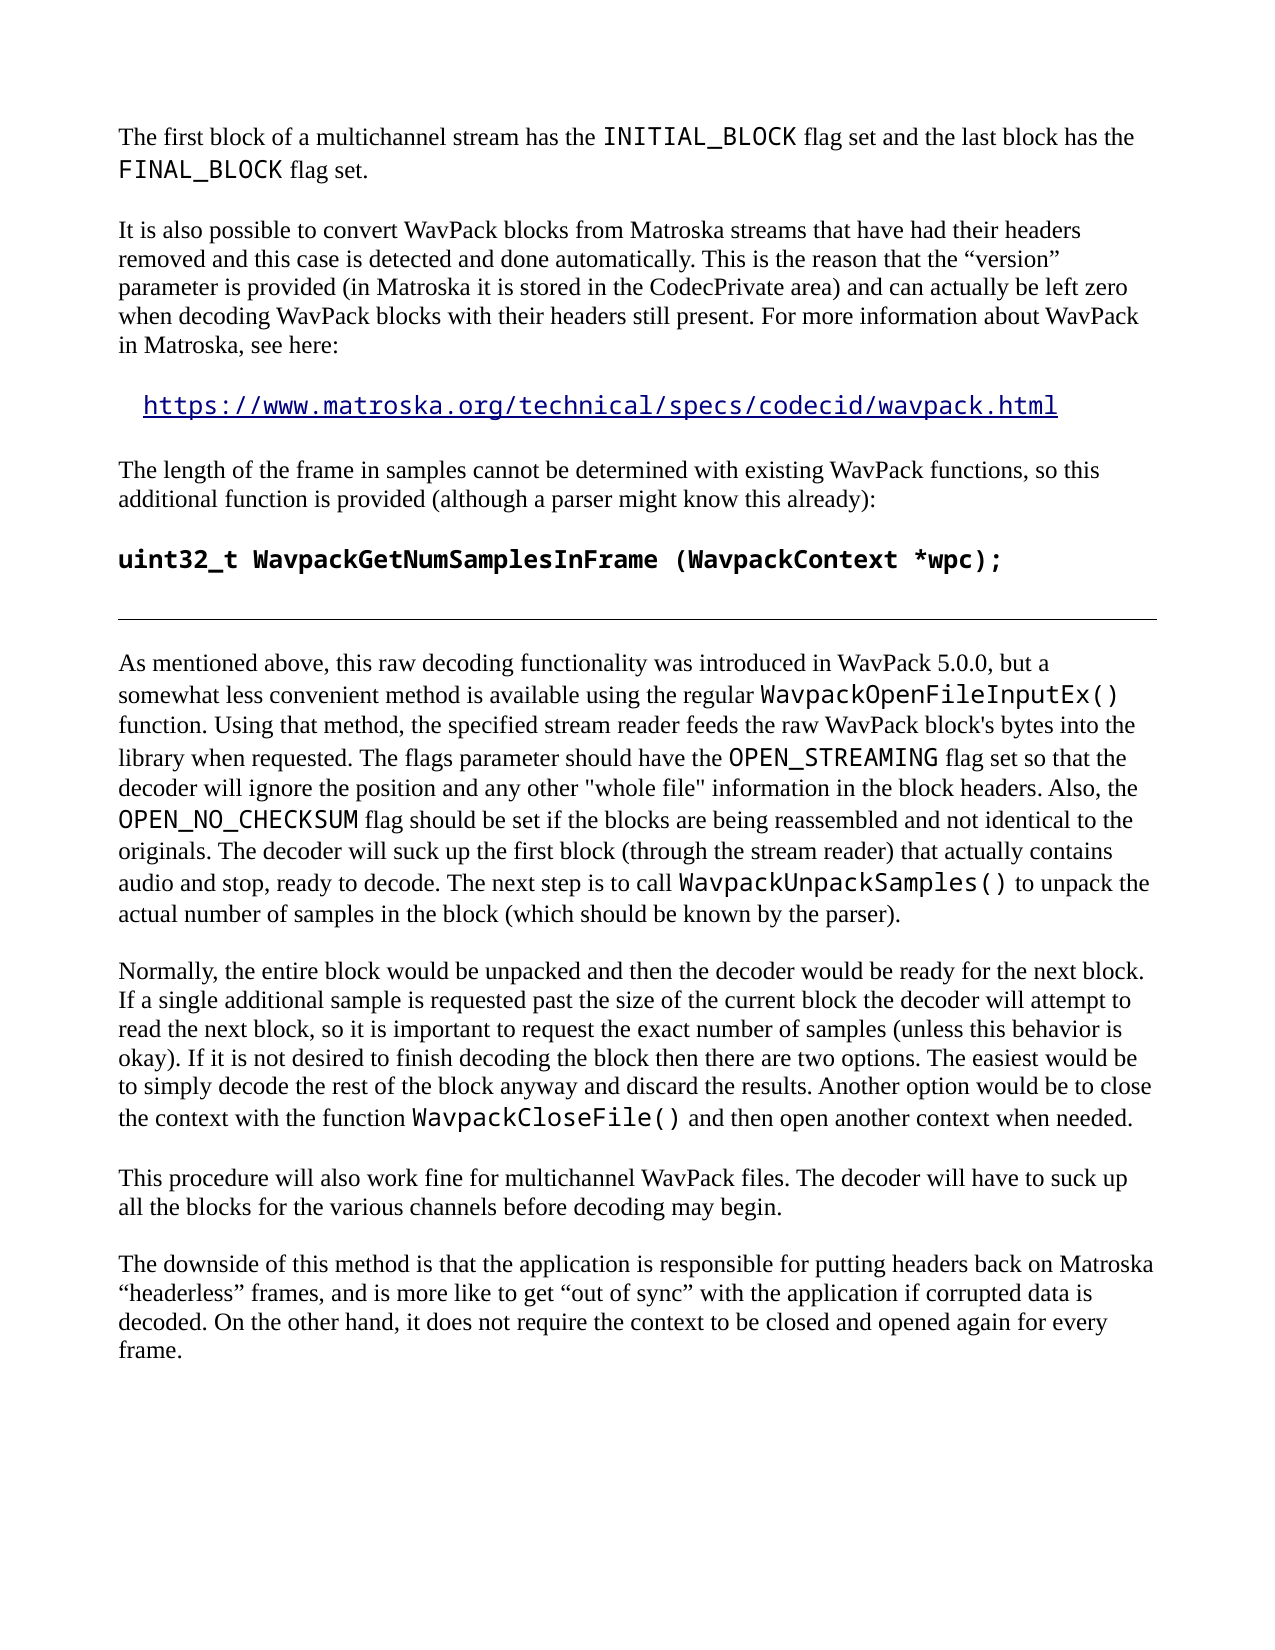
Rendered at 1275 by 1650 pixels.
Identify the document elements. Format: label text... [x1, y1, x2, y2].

text The downside of this method is that the application is responsible for putting headers back on Matroska “headerless” frames, and is more like to get “out of sync” with the application if corrupted data is decoded. On the other hand, it does not require the context to be closed and opened again for every frame. [118, 1249, 1157, 1364]
text This procedure will also work fine for multichannel WavPack files. The decoder will have to suck up all the blocks for the various channels before decoding may begin. [118, 1163, 1157, 1220]
text Normally, the entire block would be unpacked and then the decoder would be ready for the next block. If a single additional sample is requested past the size of the current block the decoder will attempt to read the next block, so it is important to request the exact number of samples (unless this behavior is okay). If it is not desired to finish decoding the block then there are two options. The easiest would be to simply decode the rest of the block anyway and discard the results. Another option would be to close the context with the function WavpackCloseFile() and then open another context when needed. [118, 956, 1157, 1134]
text As mentioned above, this raw decoding functionality was introduced in WavPack 5.0.0, but a somewhat less convenient method is available using the regular WavpackOpenFileInputEx() function. Using that method, the specified stream reader feeds the raw WavPack block's bytes into the library when requested. The flags parameter should have the OPEN_STREAMING flag set so that the decoder will ignore the position and any other "whole file" information in the block headers. Also, the OPEN_NO_CHECKSUM flag should be set if the blocks are being reassembled and not identical to the originals. The decoder will suck up the first block (through the stream reader) that actually contains audio and stop, ready to decode. The next step is to call WavpackUnpackSamples() to unpack the actual number of samples in the block (which should be known by the parser). [118, 648, 1157, 928]
text uint32_t WavpackGetNumSamplesInFrame (WavpackContext *wpc); [118, 542, 1157, 576]
text https://www.matroska.org/technical/specs/codecid/wavpack.html [118, 387, 1157, 422]
text It is also possible to convert WavPack blocks from Matroska streams that have had their headers removed and this case is detected and done automatically. This is the reason that the “version” parameter is provided (in Matroska it is stored in the CodecPrivate area) and can actually be left zero when decoding WavPack blocks with their headers still present. For more information about WavPack in Matroska, see here: [118, 215, 1157, 359]
text The length of the frame in samples cannot be determined with existing WavPack functions, so this additional function is provided (although a parser might know this already): [118, 456, 1157, 513]
text The first block of a multichannel stream has the INITIAL_BLOCK flag set and the last block has the FINAL_BLOCK flag set. [118, 118, 1157, 186]
